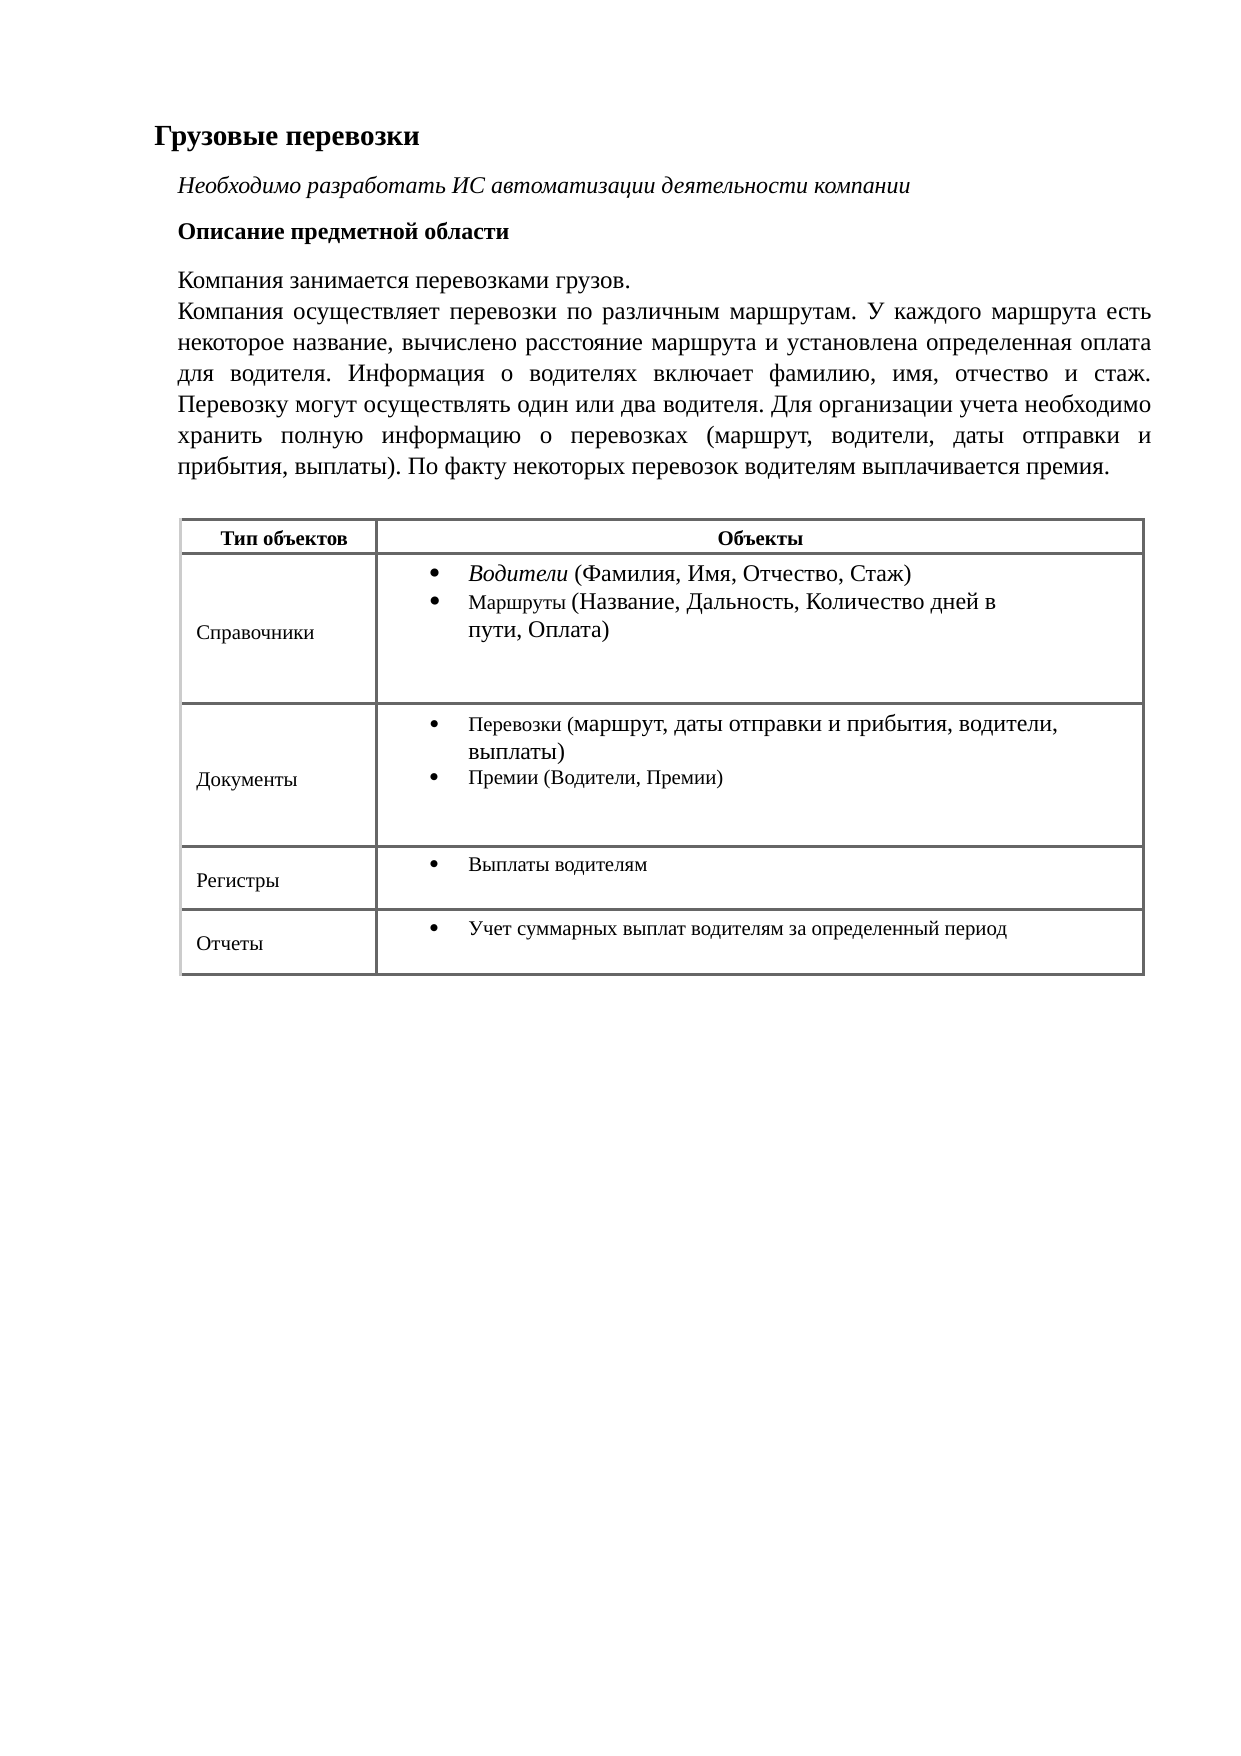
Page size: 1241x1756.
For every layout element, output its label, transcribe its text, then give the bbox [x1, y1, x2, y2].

table_header Тип объектов [182, 521, 375, 552]
table_header Объекты [378, 521, 1142, 552]
subtitle Описание предметной области [177, 217, 1163, 245]
table_cell Регистры [182, 848, 375, 908]
table_cell Выплаты водителям [378, 848, 1142, 908]
subtitle Грузовые перевозки [154, 118, 1163, 152]
table_cell Учет суммарных выплат водителям за определенный период [378, 911, 1142, 972]
table_cell Водители (Фамилия, Имя, Отчество, Стаж) Маршруты (Название, Дальность, Количество дней в пути, Оплата) [378, 555, 1142, 702]
table_cell Документы [182, 705, 375, 844]
text Необходимо разработать ИС автоматизации деятельности компании [177, 171, 1163, 199]
table_cell Отчеты [182, 911, 375, 972]
text Компания осуществляет перевозки по различным маршрутам. У каждого маршрута есть некоторое название, вычислено расстояние маршрута и установлена определенная оплата для водителя. Информация о водителях включает фамилию, имя, отчество и стаж. Перевозку могут осуществлять один или два водителя. Для организации учета необходимо хранить полную информацию о перевозках (маршрут, водители, даты отправки и прибытия, выплаты). По факту некоторых перевозок водителям выплачивается премия. [177, 296, 1152, 480]
table_cell Справочники [182, 555, 375, 702]
table_cell Перевозки (маршрут, даты отправки и прибытия, водители, выплаты) Премии (Водители, Премии) [378, 705, 1142, 844]
text Компания занимается перевозками грузов. [177, 265, 1163, 294]
